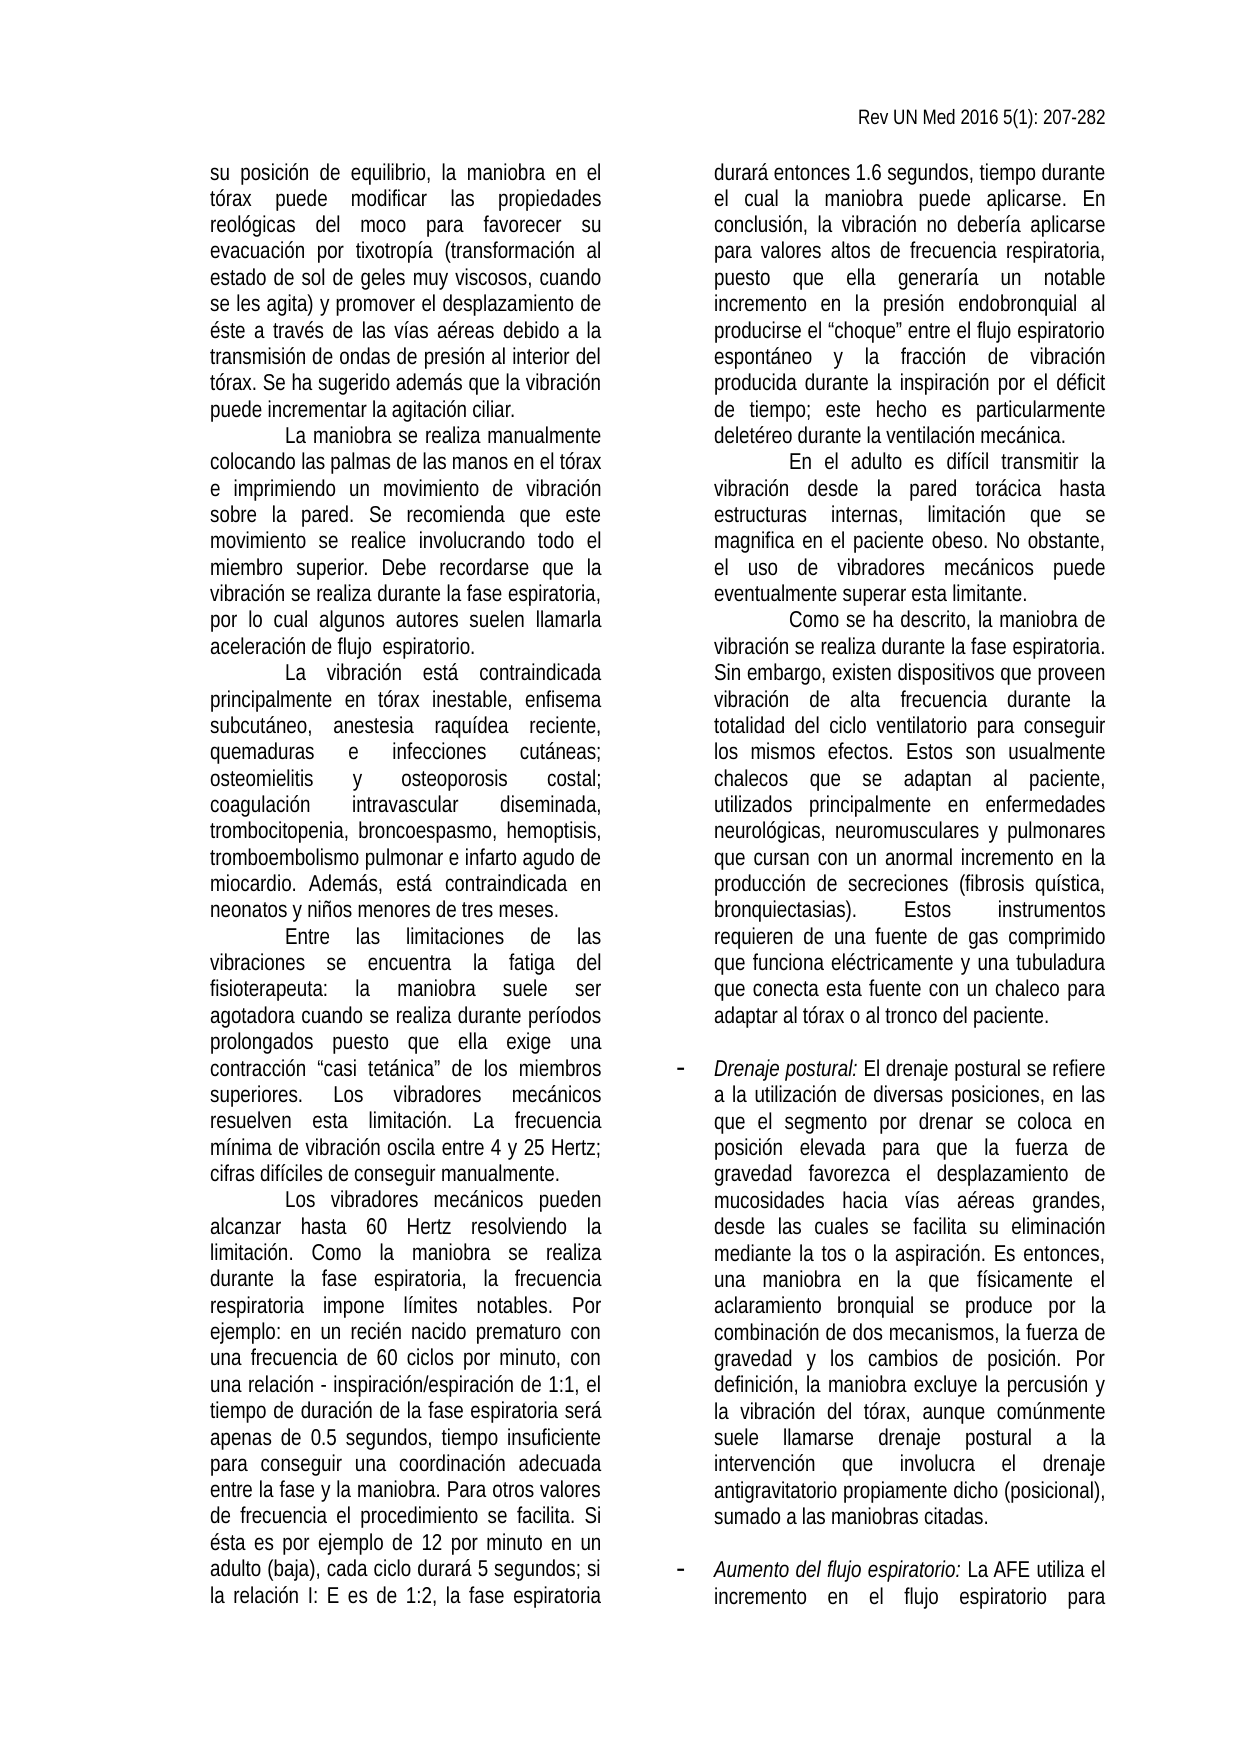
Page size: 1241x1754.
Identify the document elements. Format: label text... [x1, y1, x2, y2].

list su posición de equilibrio, la maniobra en el tórax puede modificar las propiedades reológicas del moco para favorecer su evacuación por tixotropía (transformación al estado de sol de geles muy viscosos, cuando se les agita) y promover el desplazamiento de éste a través de las vías aéreas debido a la transmisión de ondas de presión al interior del tórax. Se ha sugerido además que la vibración puede incrementar la agitación ciliar. [172, 158, 601, 422]
text La maniobra se realiza manualmente colocando las palmas de las manos en el tórax e imprimiendo un movimiento de vibración sobre la pared. Se recomienda que este movimiento se realice involucrando todo el miembro superior. Debe recordarse que la vibración se realiza durante la fase espiratoria, por lo cual algunos autores suelen llamarla aceleración de flujo espiratorio. [210, 422, 601, 659]
text Los vibradores mecánicos pueden alcanzar hasta 60 Hertz resolviendo la limitación. Como la maniobra se realiza durante la fase espiratoria, la frecuencia respiratoria impone límites notables. Por ejemplo: en un recién nacido prematuro con una frecuencia de 60 ciclos por minuto, con una relación - inspiración/espiración de 1:1, el tiempo de duración de la fase espiratoria será apenas de 0.5 segundos, tiempo insuficiente para conseguir una coordinación adecuada entre la fase y la maniobra. Para otros valores de frecuencia el procedimiento se facilita. Si ésta es por ejemplo de 12 por minuto en un adulto (baja), cada ciclo durará 5 segundos; si la relación I: E es de 1:2, la fase espiratoria [210, 1186, 601, 1608]
text En el adulto es difícil transmitir la vibración desde la pared torácica hasta estructuras internas, limitación que se magnifica en el paciente obeso. No obstante, el uso de vibradores mecánicos puede eventualmente superar esta limitante. [714, 448, 1106, 606]
text durará entonces 1.6 segundos, tiempo durante el cual la maniobra puede aplicarse. En conclusión, la vibración no debería aplicarse para valores altos de frecuencia respiratoria, puesto que ella generaría un notable incremento en la presión endobronquial al producirse el “choque” entre el flujo espiratorio espontáneo y la fracción de vibración producida durante la inspiración por el déficit de tiempo; este hecho es particularmente deletéreo durante la ventilación mecánica. [714, 158, 1106, 448]
text Entre las limitaciones de las vibraciones se encuentra la fatiga del fisioterapeuta: la maniobra suele ser agotadora cuando se realiza durante períodos prolongados puesto que ella exige una contracción “casi tetánica” de los miembros superiores. Los vibradores mecánicos resuelven esta limitación. La frecuencia mínima de vibración oscila entre 4 y 25 Hertz; cifras difíciles de conseguir manualmente. [210, 923, 601, 1186]
text Como se ha descrito, la maniobra de vibración se realiza durante la fase espiratoria. Sin embargo, existen dispositivos que proveen vibración de alta frecuencia durante la totalidad del ciclo ventilatorio para conseguir los mismos efectos. Estos son usualmente chalecos que se adaptan al paciente, utilizados principalmente en enfermedades neurológicas, neuromusculares y pulmonares que cursan con un anormal incremento en la producción de secreciones (fibrosis quística, bronquiectasias). Estos instrumentos requieren de una fuente de gas comprimido que funciona eléctricamente y una tubuladura que conecta esta fuente con un chaleco para adaptar al tórax o al tronco del paciente. [714, 606, 1106, 1028]
list Aumento del flujo espiratorio: La AFE utiliza el incremento en el flujo espiratorio para [676, 1556, 1106, 1609]
list Drenaje postural: El drenaje postural se refiere a la utilización de diversas posiciones, en las que el segmento por drenar se coloca en posición elevada para que la fuerza de gravedad favorezca el desplazamiento de mucosidades hacia vías aéreas grandes, desde las cuales se facilita su eliminación mediante la tos o la aspiración. Es entonces, una maniobra en la que físicamente el aclaramiento bronquial se produce por la combinación de dos mecanismos, la fuerza de gravedad y los cambios de posición. Por definición, la maniobra excluye la percusión y la vibración del tórax, aunque comúnmente suele llamarse drenaje postural a la intervención que involucra el drenaje antigravitatorio propiamente dicho (posicional), sumado a las maniobras citadas. [676, 1054, 1106, 1529]
text La vibración está contraindicada principalmente en tórax inestable, enfisema subcutáneo, anestesia raquídea reciente, quemaduras e infecciones cutáneas; osteomielitis y osteoporosis costal; coagulación intravascular diseminada, trombocitopenia, broncoespasmo, hemoptisis, tromboembolismo pulmonar e infarto agudo de miocardio. Además, está contraindicada en neonatos y niños menores de tres meses. [210, 659, 601, 923]
